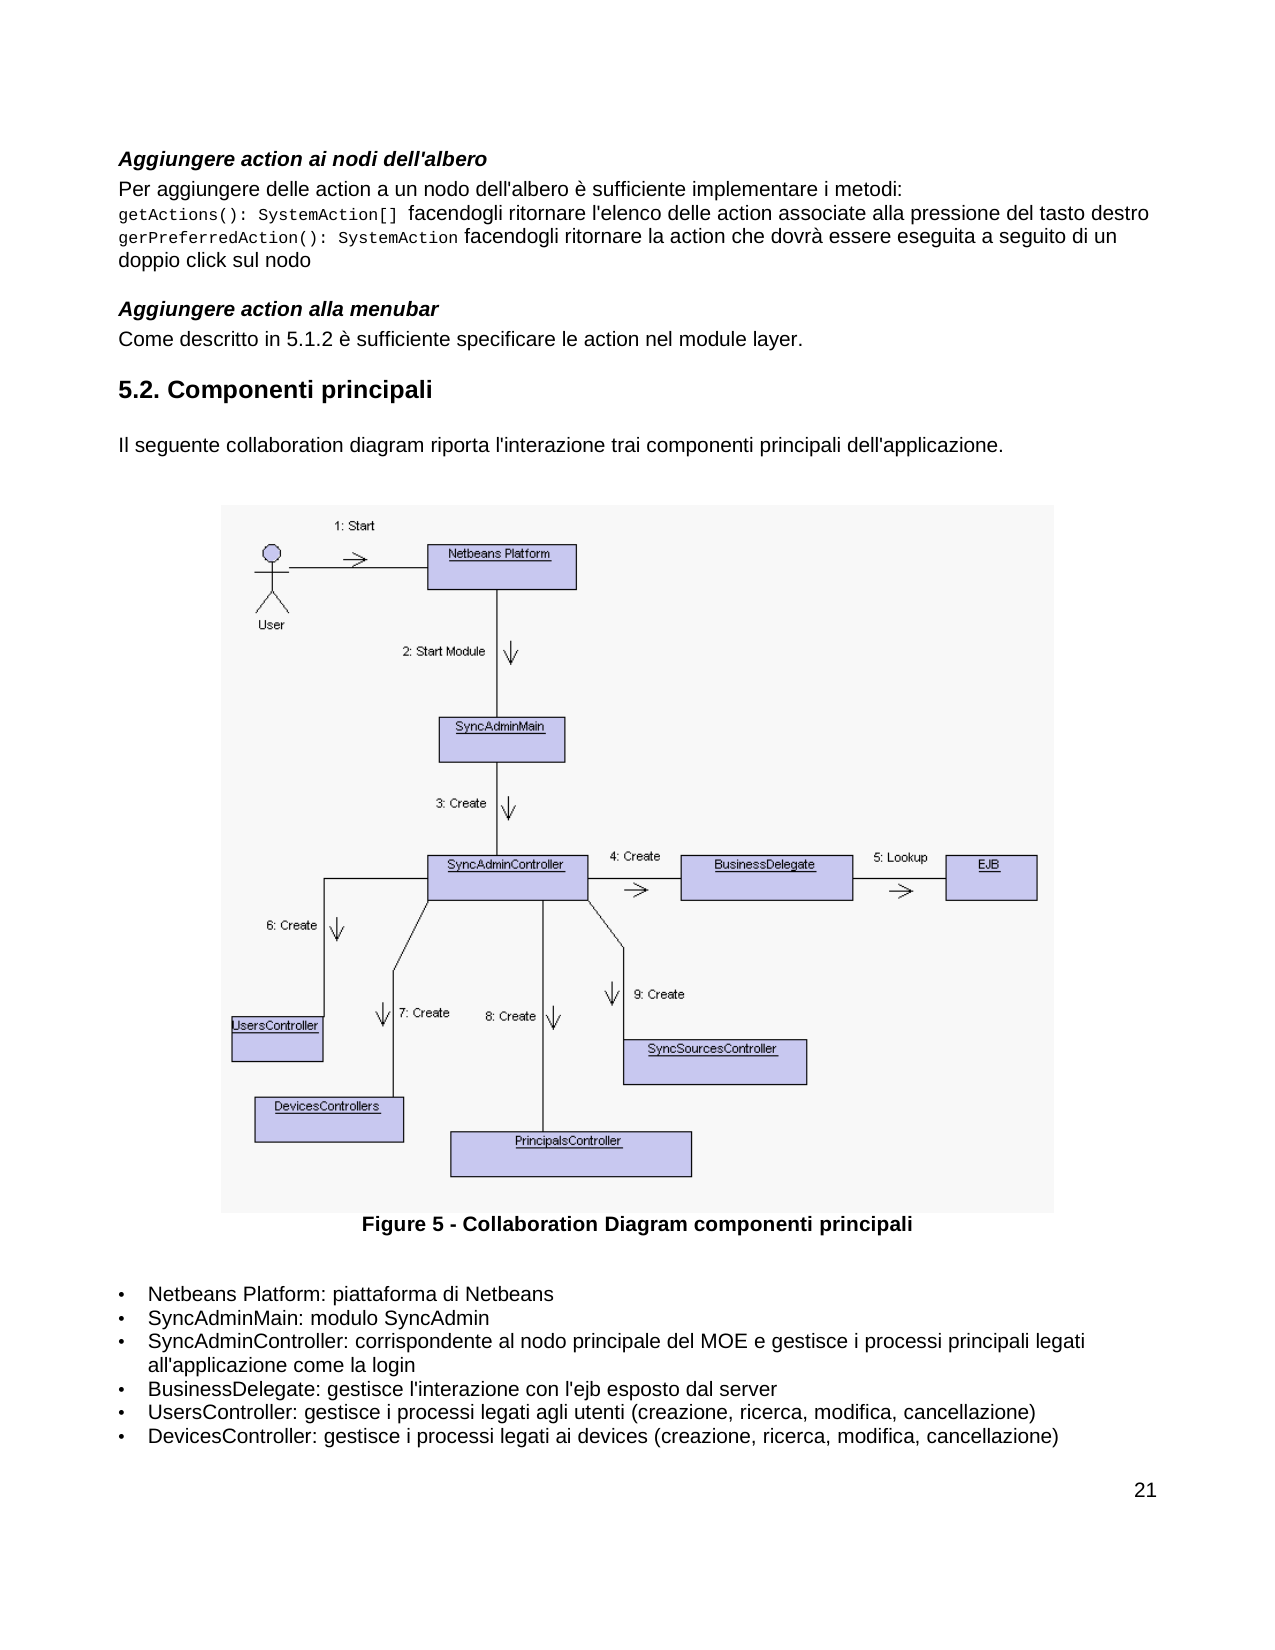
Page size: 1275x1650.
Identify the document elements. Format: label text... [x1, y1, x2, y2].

subtitle Aggiungere action ai nodi dell'albero [118, 148, 1157, 171]
subtitle Componenti principali [118, 376, 1157, 404]
list BusinessDelegate: gestisce l'interazione con l'ejb esposto dal server [118, 1377, 1157, 1401]
text Figure 5 - Collaboration Diagram componenti principali [221, 1213, 1054, 1236]
text getActions(): SystemAction[] facendogli ritornare l'elenco delle action associate alla pressione del tasto destro [118, 201, 1157, 225]
subtitle Aggiungere action alla menubar [118, 297, 1157, 321]
picture [221, 505, 1054, 1213]
text gerPreferredAction(): SystemAction facendogli ritornare la action che dovrà essere eseguita a seguito di un doppio click sul nodo [118, 225, 1157, 272]
list UsersController: gestisce i processi legati agli utenti (creazione, ricerca, modifica, cancellazione) [118, 1401, 1157, 1424]
list DevicesController: gestisce i processi legati ai devices (creazione, ricerca, modifica, cancellazione) [118, 1424, 1157, 1448]
text Come descritto in 5.1.2 è sufficiente specificare le action nel module layer. [118, 327, 1157, 351]
list SyncAdminMain: modulo SyncAdmin [118, 1306, 1157, 1330]
text Il seguente collaboration diagram riporta l'interazione trai componenti principali dell'applicazione. [118, 433, 1157, 457]
text Per aggiungere delle action a un nodo dell'albero è sufficiente implementare i metodi: [118, 177, 1157, 201]
list SyncAdminController: corrispondente al nodo principale del MOE e gestisce i processi principali legati all'applicazione come la login [118, 1330, 1157, 1377]
list Netbeans Platform: piattaforma di Netbeans [118, 1283, 1157, 1306]
